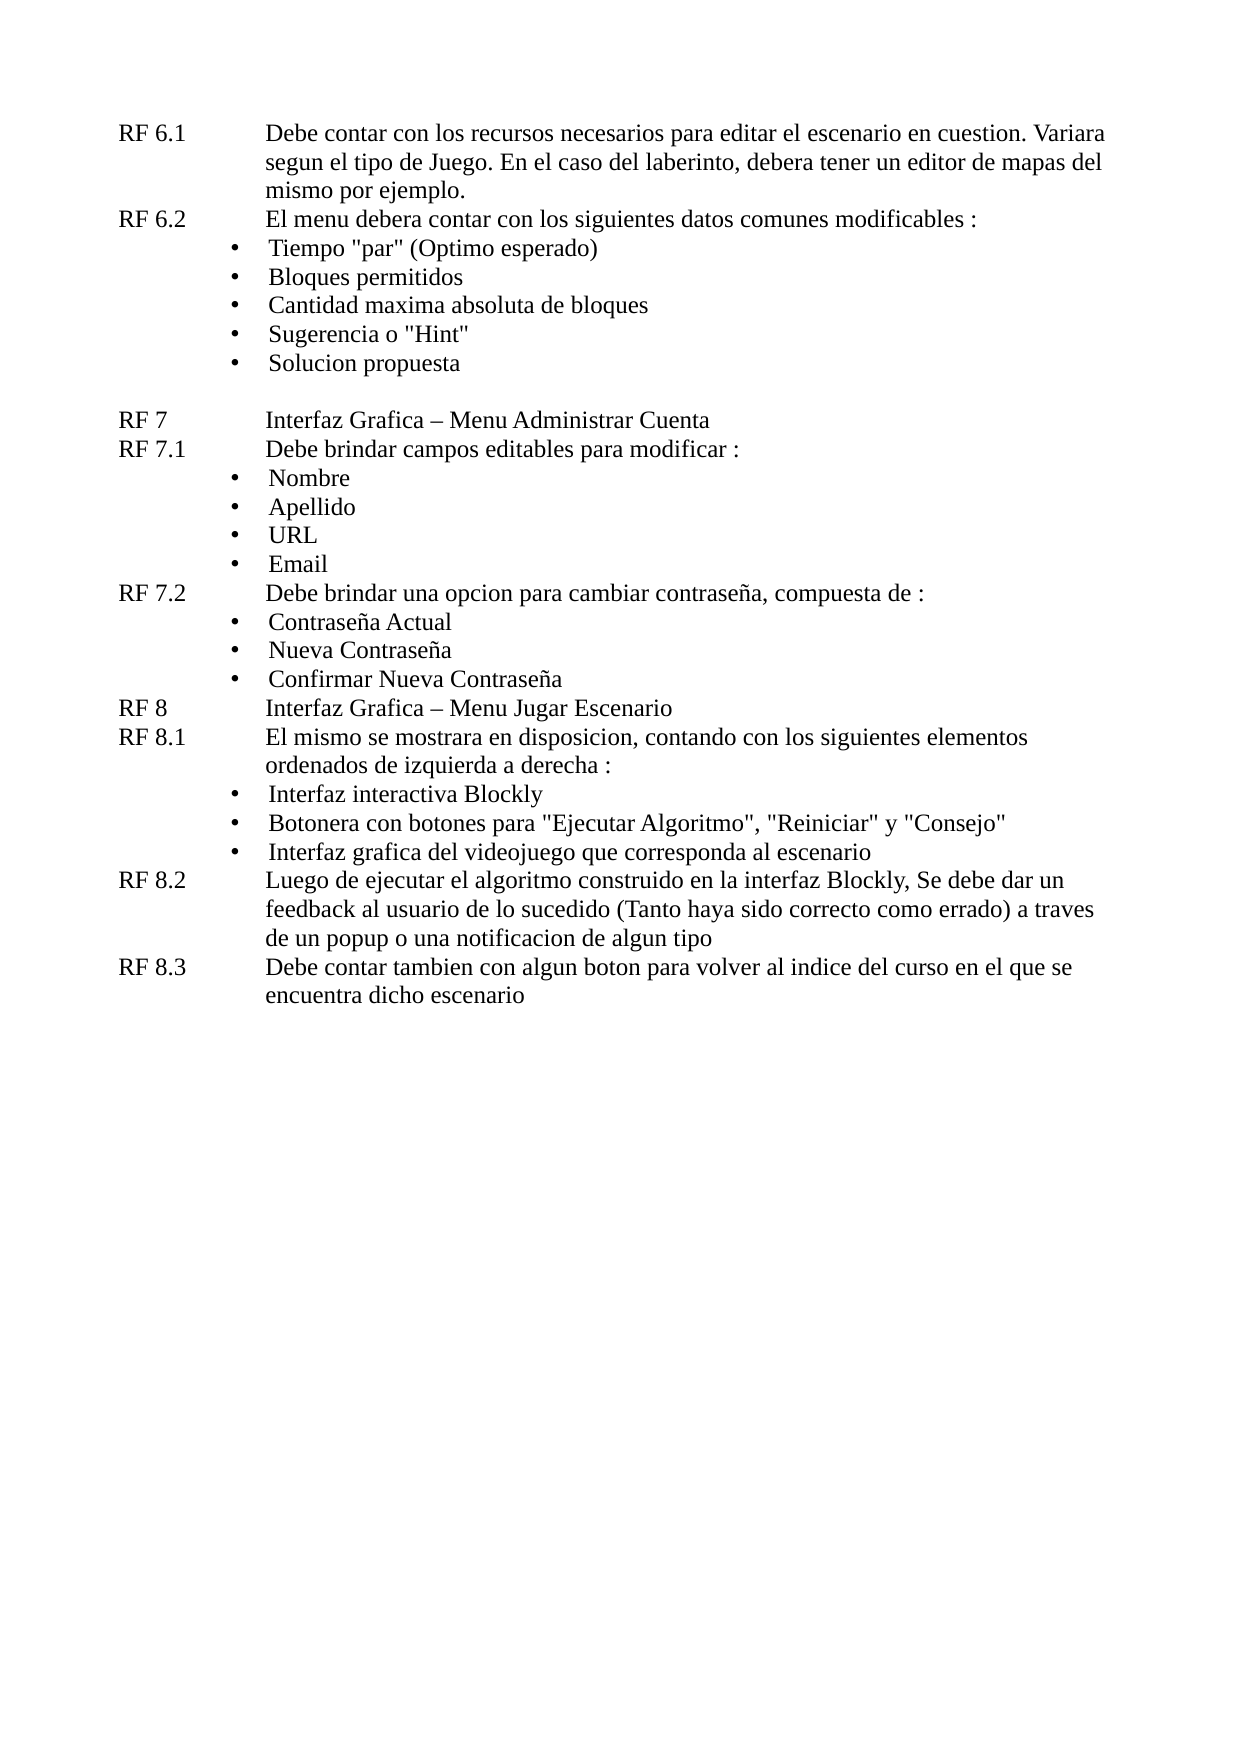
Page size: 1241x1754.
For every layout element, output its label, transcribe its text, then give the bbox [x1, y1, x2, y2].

text RF 7.1 Debe brindar campos editables para modificar : [118, 434, 1122, 463]
text RF 7 Interfaz Grafica – Menu Administrar Cuenta [118, 406, 1122, 434]
text ordenados de izquierda a derecha : [118, 751, 1122, 779]
list Contraseña Actual [231, 607, 1122, 636]
list Interfaz grafica del videojuego que corresponda al escenario [231, 837, 1122, 866]
list Cantidad maxima absoluta de bloques [231, 291, 1122, 319]
list Confirmar Nueva Contraseña [231, 664, 1122, 693]
text RF 7.2 Debe brindar una opcion para cambiar contraseña, compuesta de : [118, 578, 1122, 607]
text RF 8.1 El mismo se mostrara en disposicion, contando con los siguientes elementos [118, 722, 1122, 751]
list Nueva Contraseña [231, 636, 1122, 664]
list Sugerencia o "Hint" [231, 319, 1122, 348]
list Solucion propuesta [231, 348, 1122, 377]
list Email [231, 549, 1122, 578]
text RF 6.2 El menu debera contar con los siguientes datos comunes modificables : [118, 204, 1122, 233]
text RF 8.2 Luego de ejecutar el algoritmo construido en la interfaz Blockly, Se debe dar un feedback al usuario de lo sucedido (Tanto haya sido correcto como errado) a traves de un popup o una notificacion de algun tipo [118, 866, 1122, 952]
text RF 6.1 Debe contar con los recursos necesarios para editar el escenario en cuestion. Variara segun el tipo de Juego. En el caso del laberinto, debera tener un editor de mapas del mismo por ejemplo. [118, 118, 1122, 204]
list Bloques permitidos [231, 262, 1122, 291]
list Nombre [231, 463, 1122, 492]
list Interfaz interactiva Blockly [231, 779, 1122, 808]
list Botonera con botones para "Ejecutar Algoritmo", "Reiniciar" y "Consejo" [231, 808, 1122, 837]
list Tiempo "par" (Optimo esperado) [231, 233, 1122, 262]
list URL [231, 521, 1122, 549]
text RF 8.3 Debe contar tambien con algun boton para volver al indice del curso en el que se encuentra dicho escenario [118, 952, 1122, 1009]
list Apellido [231, 492, 1122, 521]
text RF 8 Interfaz Grafica – Menu Jugar Escenario [118, 693, 1122, 722]
